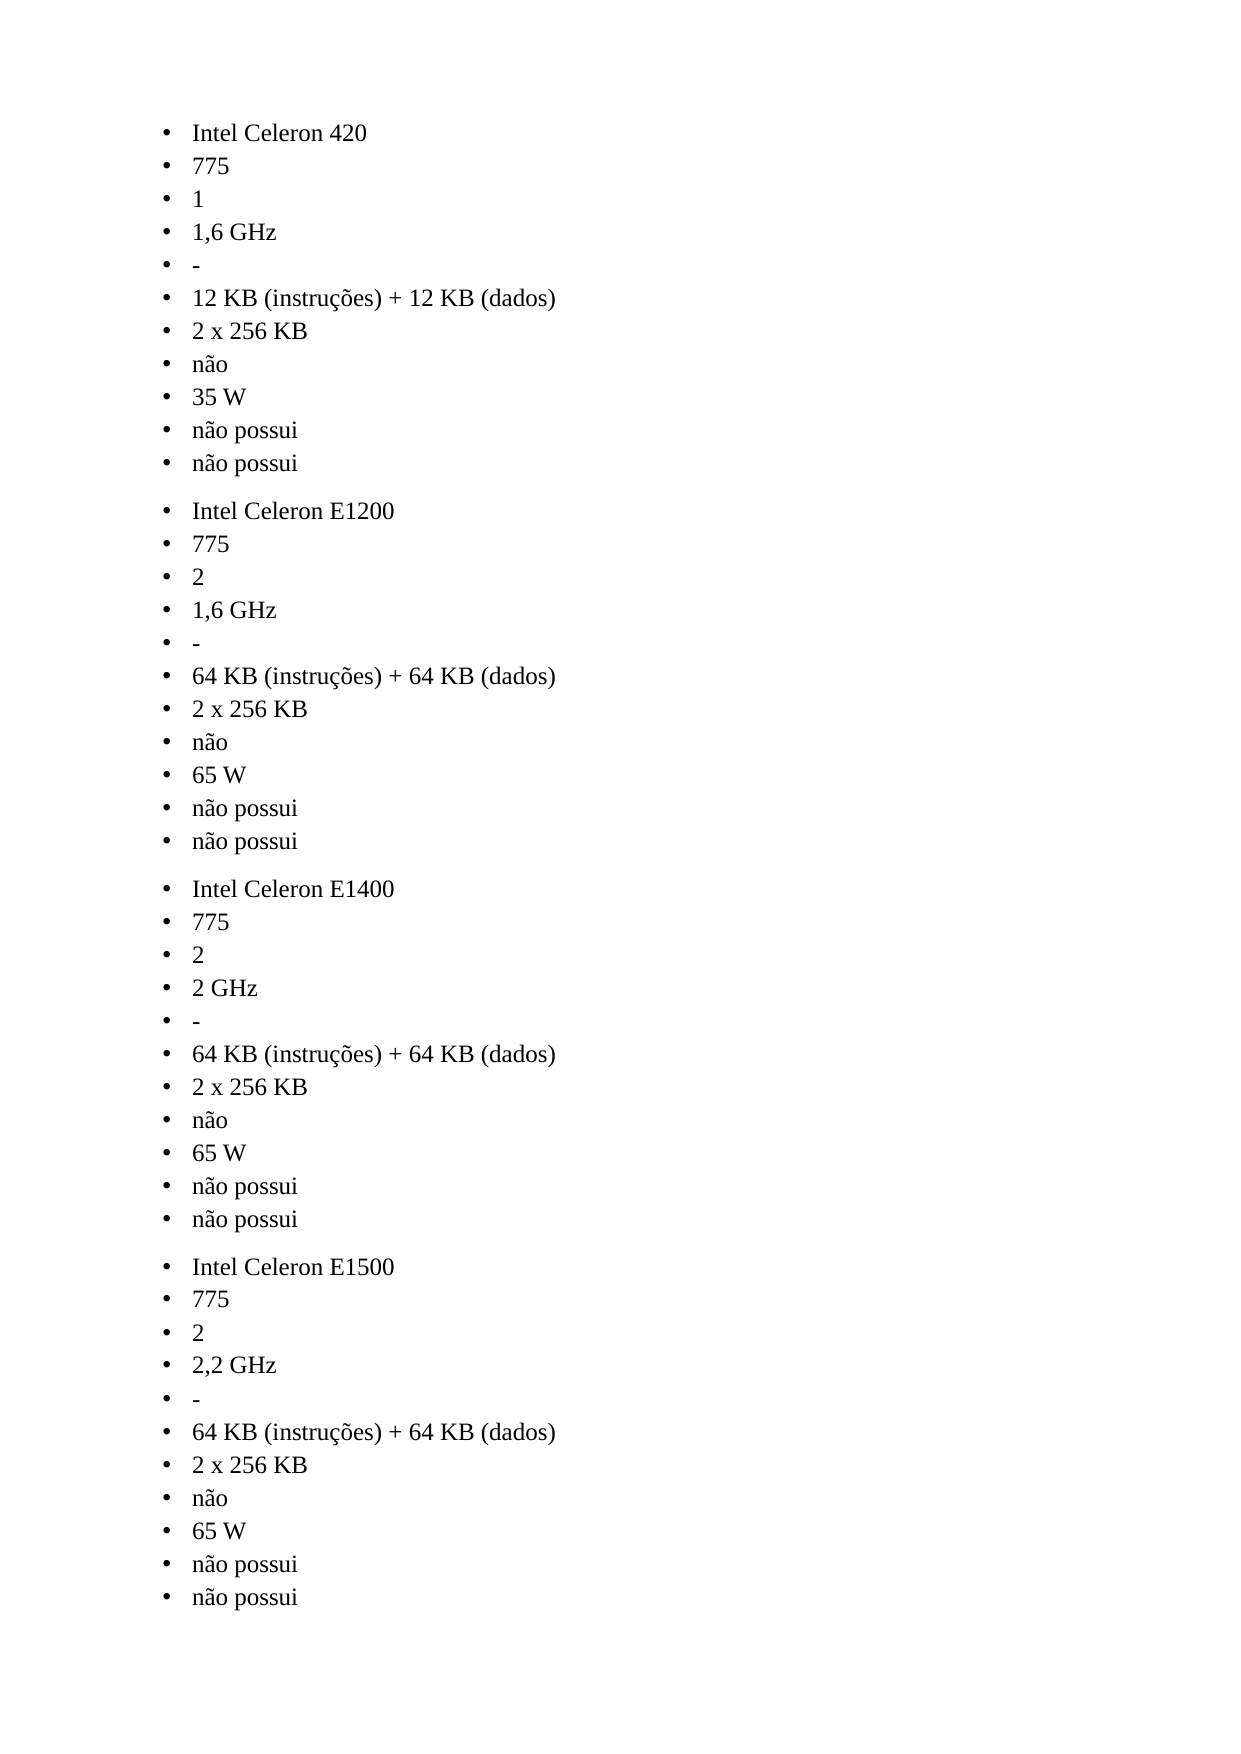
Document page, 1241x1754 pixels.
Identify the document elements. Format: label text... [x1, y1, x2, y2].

list - [162, 628, 1122, 657]
list 65 W [162, 1138, 1122, 1167]
list não [162, 727, 1122, 756]
list não possui [162, 826, 1122, 855]
list 64 KB (instruções) + 64 KB (dados) [162, 1039, 1122, 1068]
list não possui [162, 1171, 1122, 1200]
list 65 W [162, 1516, 1122, 1544]
list não possui [162, 793, 1122, 822]
list 2 x 256 KB [162, 1072, 1122, 1101]
list 775 [162, 529, 1122, 558]
list 1,6 GHz [162, 217, 1122, 246]
list não [162, 1483, 1122, 1511]
list não possui [162, 1204, 1122, 1233]
list - [162, 1384, 1122, 1412]
list 775 [162, 1284, 1122, 1313]
list 65 W [162, 760, 1122, 789]
list 64 KB (instruções) + 64 KB (dados) [162, 1417, 1122, 1445]
list 1 [162, 184, 1122, 213]
list não possui [162, 1582, 1122, 1611]
list não [162, 1105, 1122, 1134]
list 1,6 GHz [162, 595, 1122, 624]
list 2 GHz [162, 973, 1122, 1002]
list não possui [162, 1549, 1122, 1577]
list não [162, 349, 1122, 378]
list não possui [162, 448, 1122, 477]
list 64 KB (instruções) + 64 KB (dados) [162, 661, 1122, 690]
list 2 [162, 562, 1122, 591]
list não possui [162, 415, 1122, 444]
list 775 [162, 151, 1122, 180]
list - [162, 1006, 1122, 1034]
list 775 [162, 907, 1122, 936]
list Intel Celeron 420 [162, 118, 1122, 147]
list 2,2 GHz [162, 1351, 1122, 1379]
list 2 x 256 KB [162, 1450, 1122, 1478]
list Intel Celeron E1200 [162, 496, 1122, 525]
list 2 x 256 KB [162, 694, 1122, 723]
list - [162, 250, 1122, 279]
list 2 [162, 940, 1122, 968]
list 2 [162, 1318, 1122, 1346]
list 12 KB (instruções) + 12 KB (dados) [162, 283, 1122, 312]
list 2 x 256 KB [162, 316, 1122, 345]
list 35 W [162, 382, 1122, 411]
list Intel Celeron E1400 [162, 874, 1122, 902]
list Intel Celeron E1500 [162, 1252, 1122, 1280]
